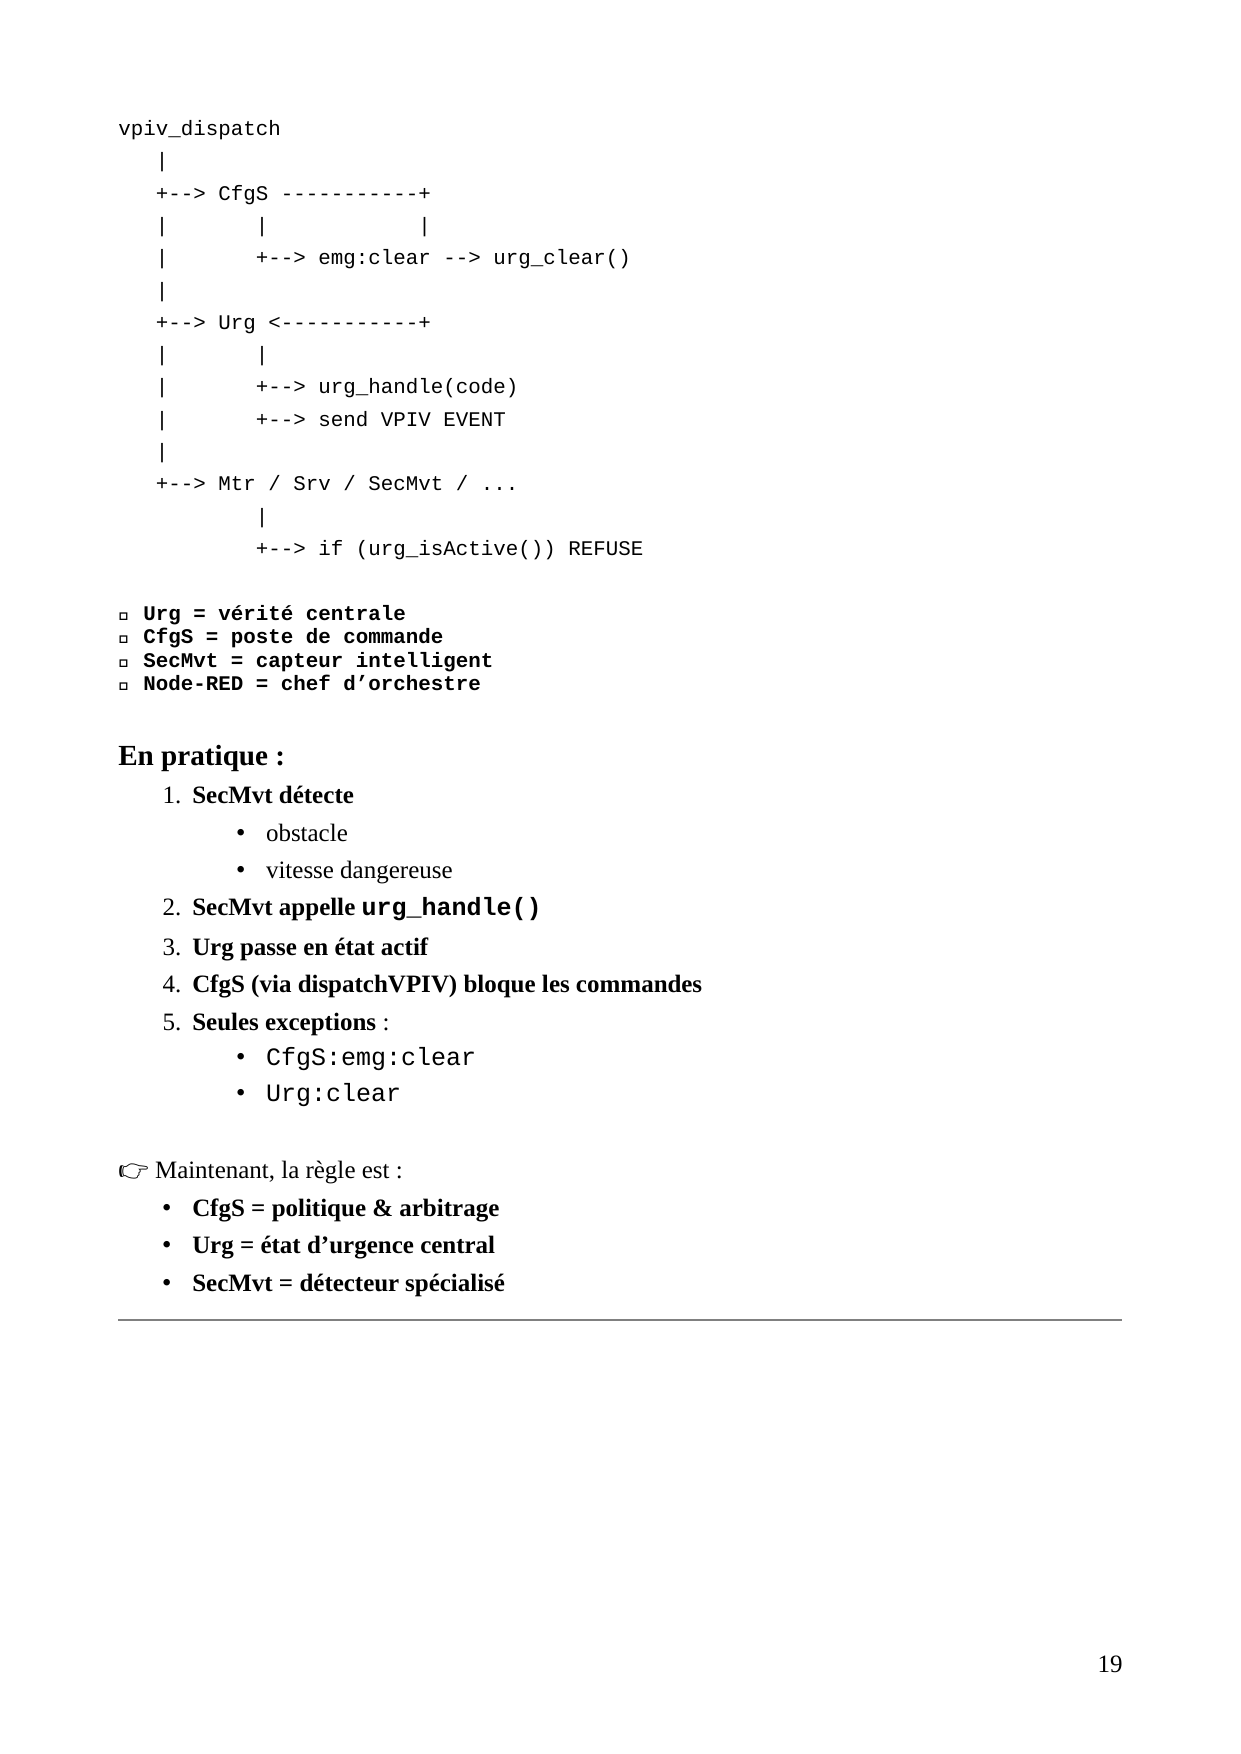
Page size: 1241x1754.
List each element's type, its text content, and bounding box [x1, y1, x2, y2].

list obstacle [236, 818, 1122, 846]
text 👉 Maintenant, la règle est : [118, 1155, 1122, 1184]
list Urg:clear [236, 1081, 1122, 1109]
list Urg passe en état actif [162, 932, 1122, 961]
text 📌 Urg = vérité centrale 📌 CfgS = poste de commande 📌 SecMvt = capteur intelligent 📌 Node-RED = chef d’orchestre [118, 602, 1122, 697]
text +--> Mtr / Srv / SecMvt / ... [118, 473, 1122, 497]
list CfgS = politique & arbitrage [162, 1193, 1122, 1222]
text | [118, 150, 1122, 174]
list vitesse dangereuse [236, 855, 1122, 884]
text | +--> urg_handle(code) [118, 376, 1122, 400]
text | [118, 279, 1122, 303]
list SecMvt = détecteur spécialisé [162, 1268, 1122, 1296]
subtitle En pratique : [118, 738, 1122, 772]
text | | | [118, 215, 1122, 239]
list Seules exceptions : [162, 1007, 1122, 1035]
text | [118, 441, 1122, 465]
text +--> CfgS -----------+ [118, 183, 1122, 206]
list Urg = état d’urgence central [162, 1230, 1122, 1259]
text +--> Urg <-----------+ [118, 312, 1122, 336]
list SecMvt détecte [162, 780, 1122, 809]
text +--> if (urg_isActive()) REFUSE [118, 538, 1122, 562]
text vpiv_dispatch [118, 118, 1122, 142]
list CfgS (via dispatchVPIV) bloque les commandes [162, 969, 1122, 998]
list SecMvt appelle urg_handle() [162, 892, 1122, 923]
text | +--> send VPIV EVENT [118, 409, 1122, 432]
text | +--> emg:clear --> urg_clear() [118, 247, 1122, 271]
text | | [118, 344, 1122, 368]
text | [118, 506, 1122, 529]
list CfgS:emg:clear [236, 1044, 1122, 1072]
